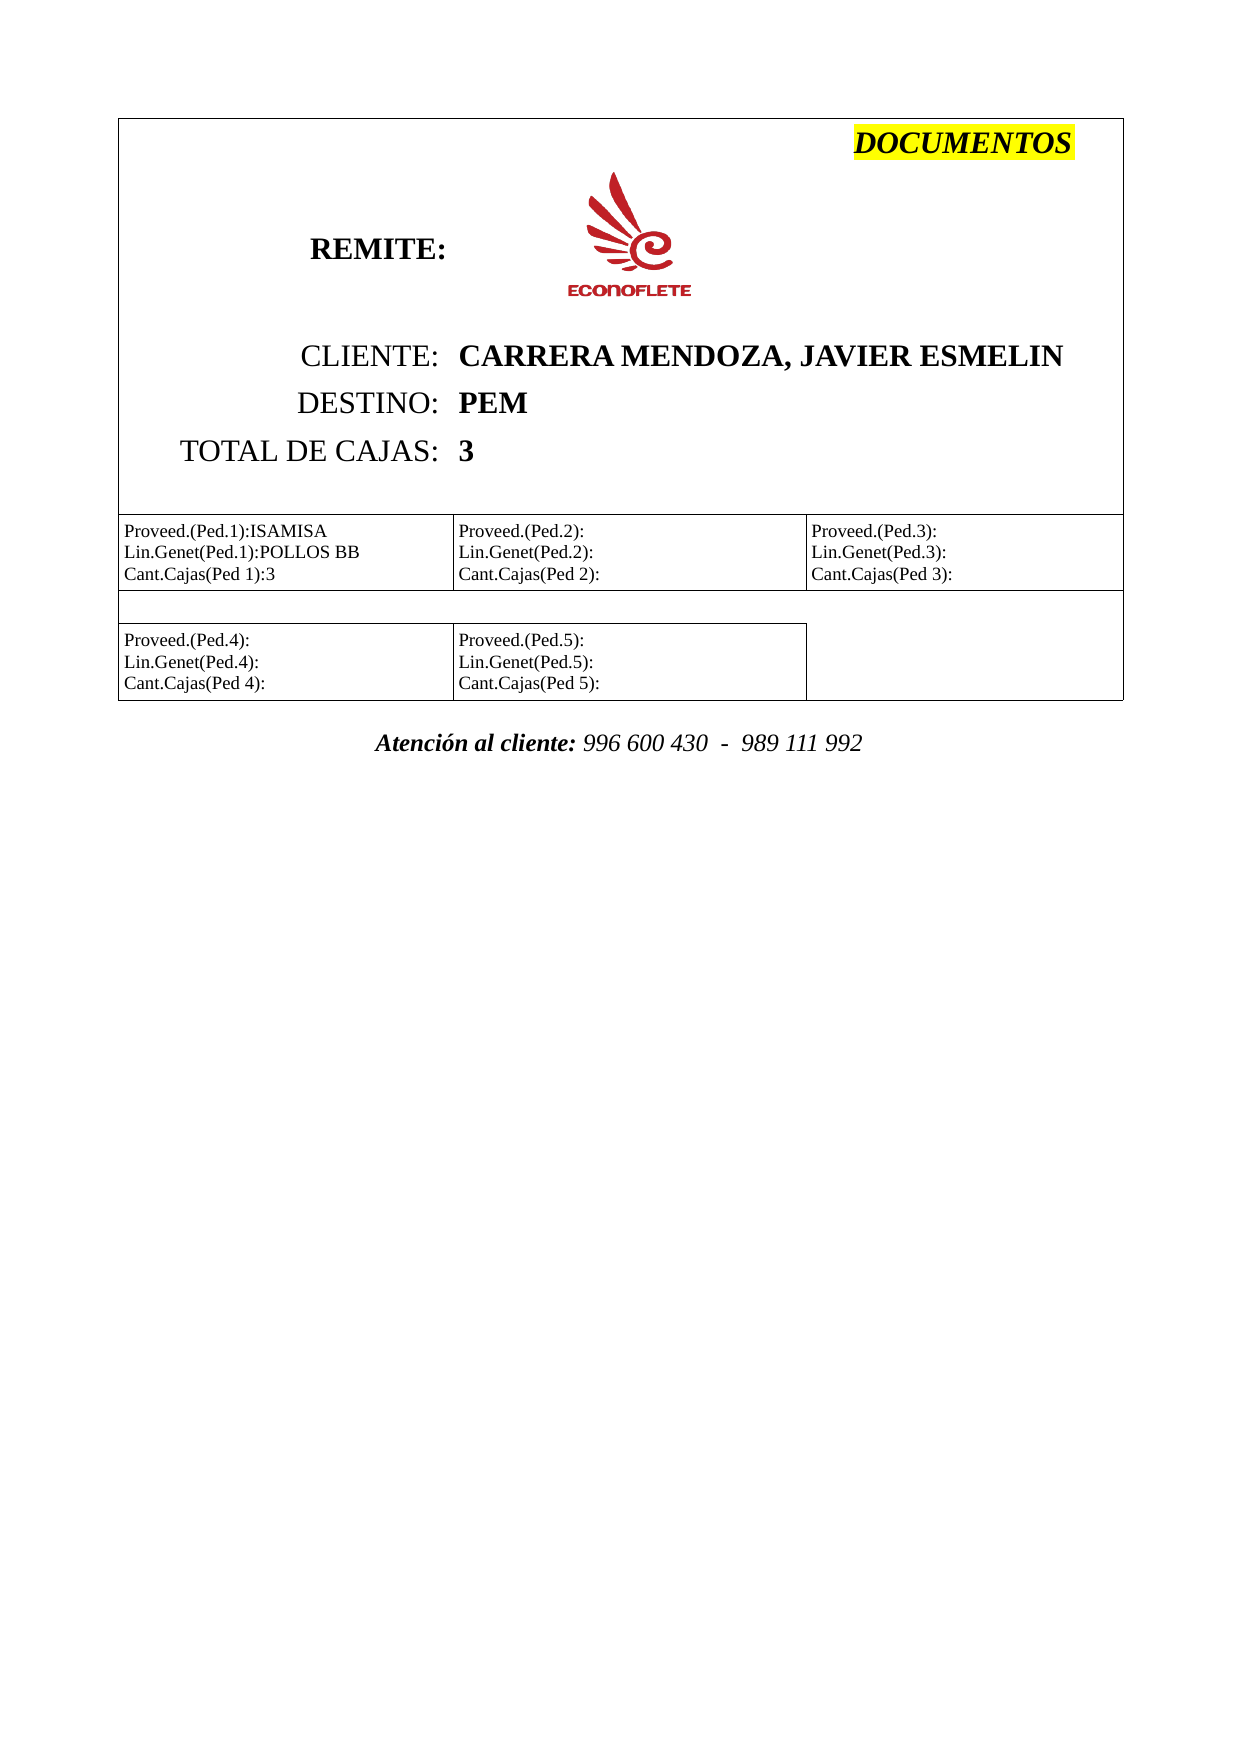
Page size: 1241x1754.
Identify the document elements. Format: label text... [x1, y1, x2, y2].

table_cell CARRERA MENDOZA, JAVIER ESMELIN [453, 332, 1123, 379]
table_cell [806, 474, 1123, 514]
table_cell [807, 623, 1123, 699]
table_cell [806, 591, 1123, 623]
table_cell Proveed.(Ped.3): Lin.Genet(Ped.3): Cant.Cajas(Ped 3): [807, 515, 1123, 590]
table_cell PEM [453, 379, 806, 426]
table_cell REMITE: [119, 166, 453, 332]
table_cell [119, 474, 453, 514]
table_cell [453, 166, 806, 332]
table_cell [119, 591, 453, 623]
table_cell Proveed.(Ped.4): Lin.Genet(Ped.4): Cant.Cajas(Ped 4): [119, 624, 453, 699]
table_cell Proveed.(Ped.5): Lin.Genet(Ped.5): Cant.Cajas(Ped 5): [454, 624, 806, 699]
table_cell CLIENTE: [119, 332, 453, 379]
table_cell [806, 166, 1123, 332]
picture [552, 171, 707, 297]
table_cell Proveed.(Ped.2): Lin.Genet(Ped.2): Cant.Cajas(Ped 2): [454, 515, 806, 590]
text Atención al cliente: 996 600 430 - 989 111 992 [118, 728, 1122, 757]
table_cell Proveed.(Ped.1):ISAMISA Lin.Genet(Ped.1):POLLOS BB Cant.Cajas(Ped 1):3 [119, 515, 453, 590]
table_cell [453, 591, 806, 623]
table_cell TOTAL DE CAJAS: [119, 426, 453, 474]
table_header [119, 119, 453, 166]
table_cell [453, 474, 806, 514]
table_cell [806, 379, 1123, 426]
table_header DOCUMENTOS [806, 119, 1123, 166]
table_cell DESTINO: [119, 379, 453, 426]
table_cell 3 [453, 426, 1123, 474]
table_header [453, 119, 806, 166]
